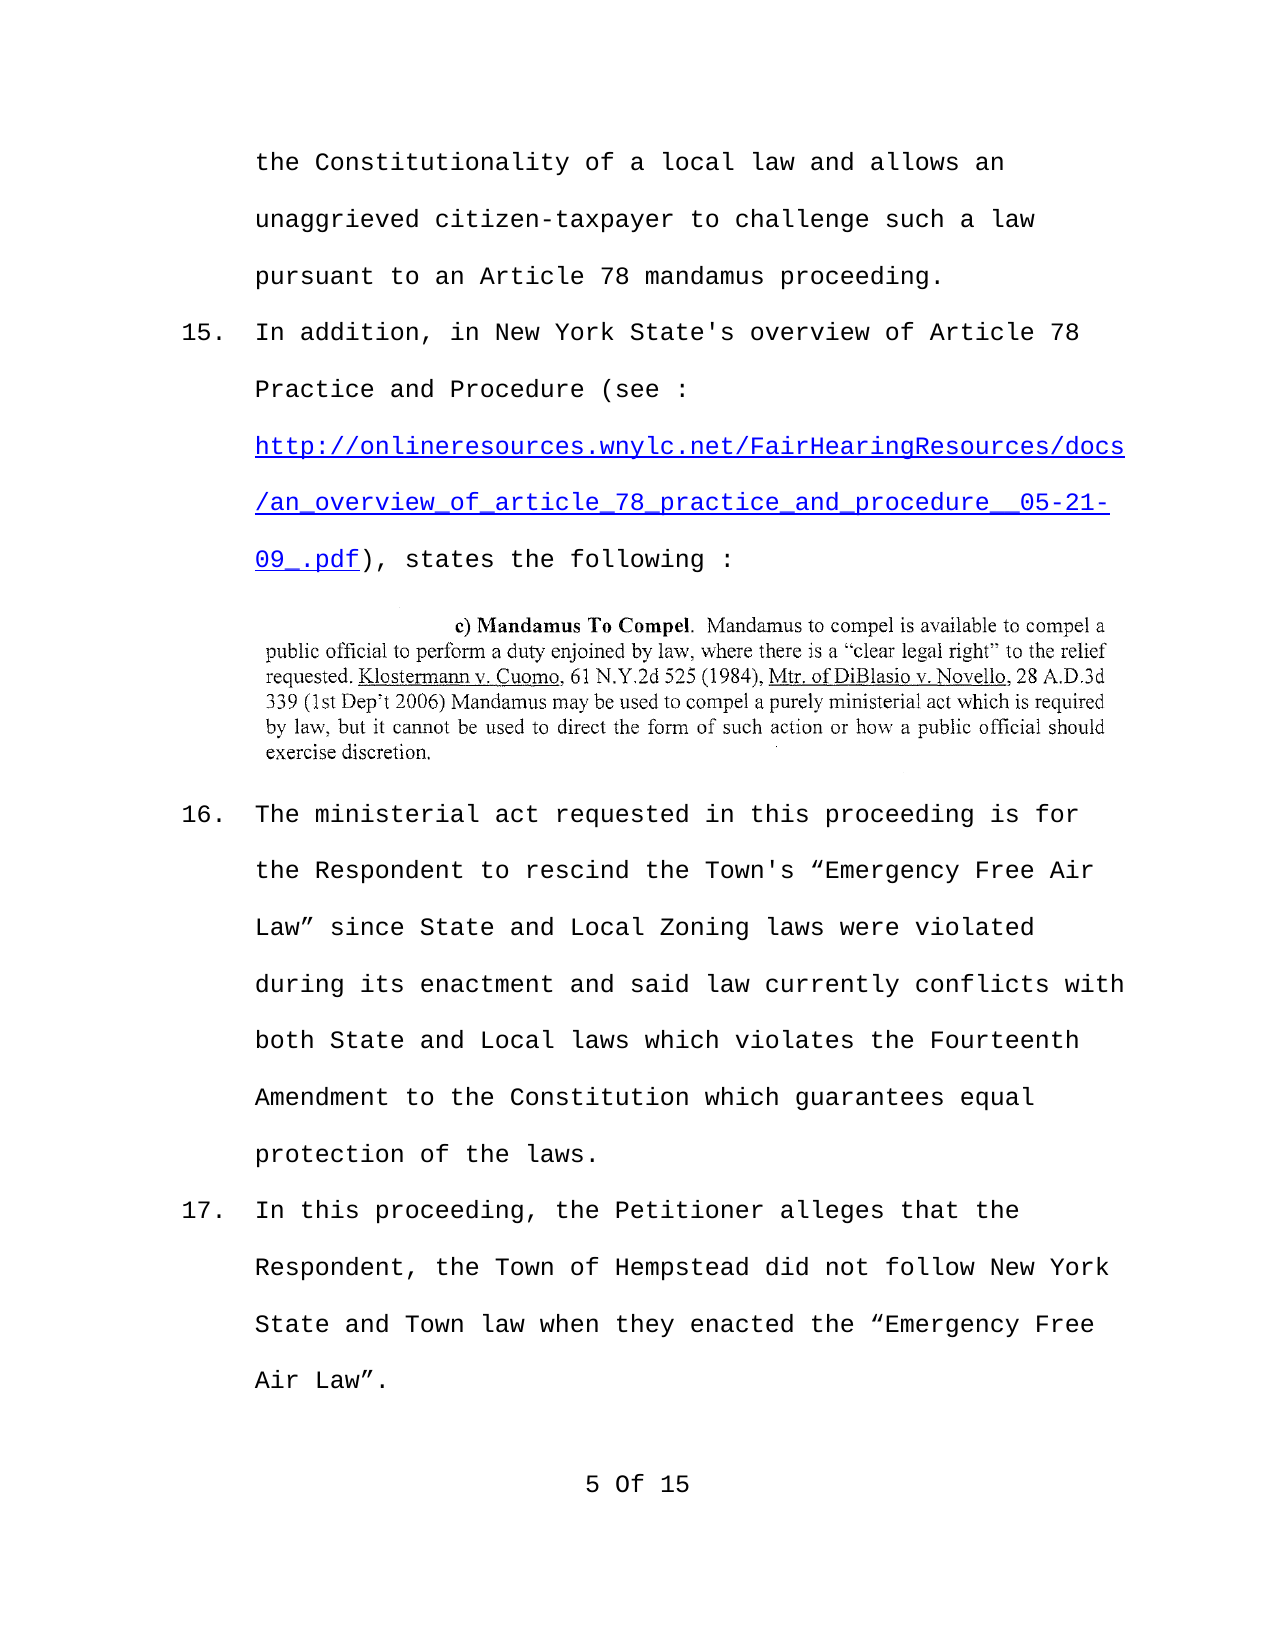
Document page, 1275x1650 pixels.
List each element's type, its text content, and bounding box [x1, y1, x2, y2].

list the Constitutionality of a local law and allows an unaggrieved citizen-taxpayer to challenge such a law pursuant to an Article 78 mandamus proceeding. [181, 150, 1125, 292]
picture [254, 603, 1124, 773]
list In this proceeding, the Petitioner alleges that the Respondent, the Town of Hempstead did not follow New York State and Town law when they enacted the “Emergency Free Air Law”. [181, 1198, 1125, 1396]
list In addition, in New York State's overview of Article 78 Practice and Procedure (see : http://onlineresources.wnylc.net/FairHearingResources/docs/an_overview_of_article_78_practice_and_procedure__05-21-09_.pdf), states the following : [181, 320, 1125, 575]
list The ministerial act requested in this proceeding is for the Respondent to rescind the Town's “Emergency Free Air Law” since State and Local Zoning laws were violated during its enactment and said law currently conflicts with both State and Local laws which violates the Fourteenth Amendment to the Constitution which guarantees equal protection of the laws. [181, 801, 1125, 1169]
